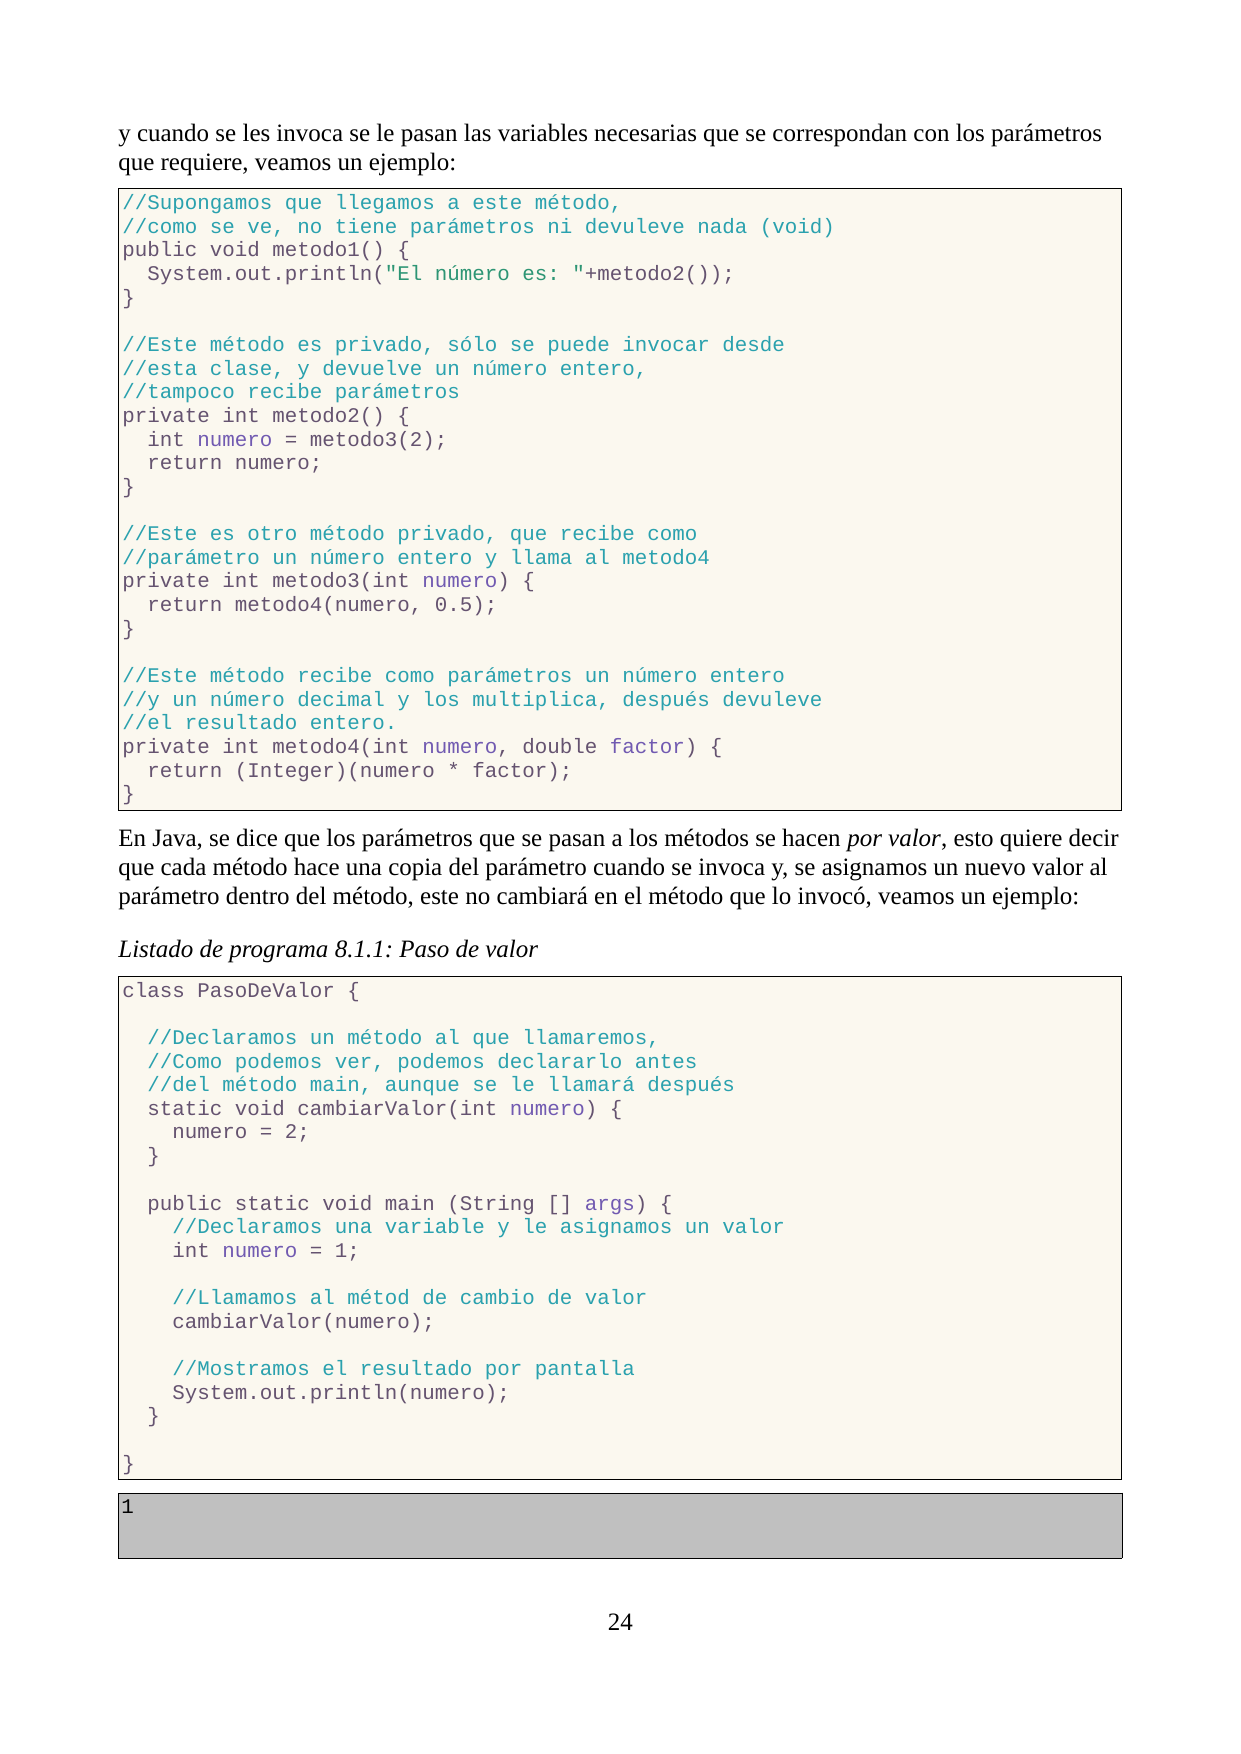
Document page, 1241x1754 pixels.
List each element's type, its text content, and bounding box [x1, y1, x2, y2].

text //Este es otro método privado, que recibe como [119, 519, 1121, 543]
text private int metodo4(int numero, double factor) { [119, 732, 1121, 756]
text //esta clase, y devuelve un número entero, [119, 354, 1121, 377]
text //y un número decimal y los multiplica, después devuleve [119, 685, 1121, 708]
text private int metodo3(int numero) { [119, 566, 1121, 590]
text int numero = metodo3(2); [119, 424, 1121, 448]
text return metodo4(numero, 0.5); [119, 590, 1121, 614]
text } [119, 1141, 1121, 1165]
text 1 [119, 1494, 1122, 1519]
text public void metodo1() { [119, 235, 1121, 259]
text //Declaramos una variable y le asignamos un valor [119, 1212, 1121, 1236]
text public static void main (String [] args) { [119, 1188, 1121, 1212]
text y cuando se les invoca se le pasan las variables necesarias que se correspondan con los parámetros que requiere, veamos un ejemplo: [118, 118, 1122, 176]
text //Este método recibe como parámetros un número entero [119, 661, 1121, 685]
text return (Integer)(numero * factor); [119, 756, 1121, 779]
text } [119, 779, 1121, 810]
text } [119, 283, 1121, 306]
text } [119, 1449, 1121, 1479]
text //tampoco recibe parámetros [119, 377, 1121, 401]
text En Java, se dice que los parámetros que se pasan a los métodos se hacen por valor, esto quiere decir que cada método hace una copia del parámetro cuando se invoca y, se asignamos un nuevo valor al parámetro dentro del método, este no cambiará en el método que lo invocó, veamos un ejemplo: [118, 823, 1122, 909]
text System.out.println(numero); [119, 1378, 1121, 1401]
text //Este método es privado, sólo se puede invocar desde [119, 330, 1121, 354]
text //parámetro un número entero y llama al metodo4 [119, 543, 1121, 566]
text numero = 2; [119, 1118, 1121, 1141]
text //Supongamos que llegamos a este método, [119, 189, 1121, 212]
text } [119, 1401, 1121, 1425]
text private int metodo2() { [119, 401, 1121, 424]
text //Llamamos al métod de cambio de valor [119, 1283, 1121, 1307]
text } [119, 614, 1121, 637]
text } [119, 472, 1121, 496]
text //el resultado entero. [119, 708, 1121, 732]
text //como se ve, no tiene parámetros ni devuleve nada (void) [119, 212, 1121, 235]
text System.out.println("El número es: "+metodo2()); [119, 259, 1121, 283]
text //Declaramos un método al que llamaremos, [119, 1023, 1121, 1047]
text //Mostramos el resultado por pantalla [119, 1354, 1121, 1378]
text class PasoDeValor { [119, 977, 1121, 999]
list Listado de programa 8.1.1: Paso de valor [118, 934, 1122, 963]
text cambiarValor(numero); [119, 1307, 1121, 1330]
text return numero; [119, 448, 1121, 472]
text //del método main, aunque se le llamará después [119, 1070, 1121, 1094]
text //Como podemos ver, podemos declararlo antes [119, 1047, 1121, 1070]
text static void cambiarValor(int numero) { [119, 1094, 1121, 1118]
text int numero = 1; [119, 1236, 1121, 1259]
